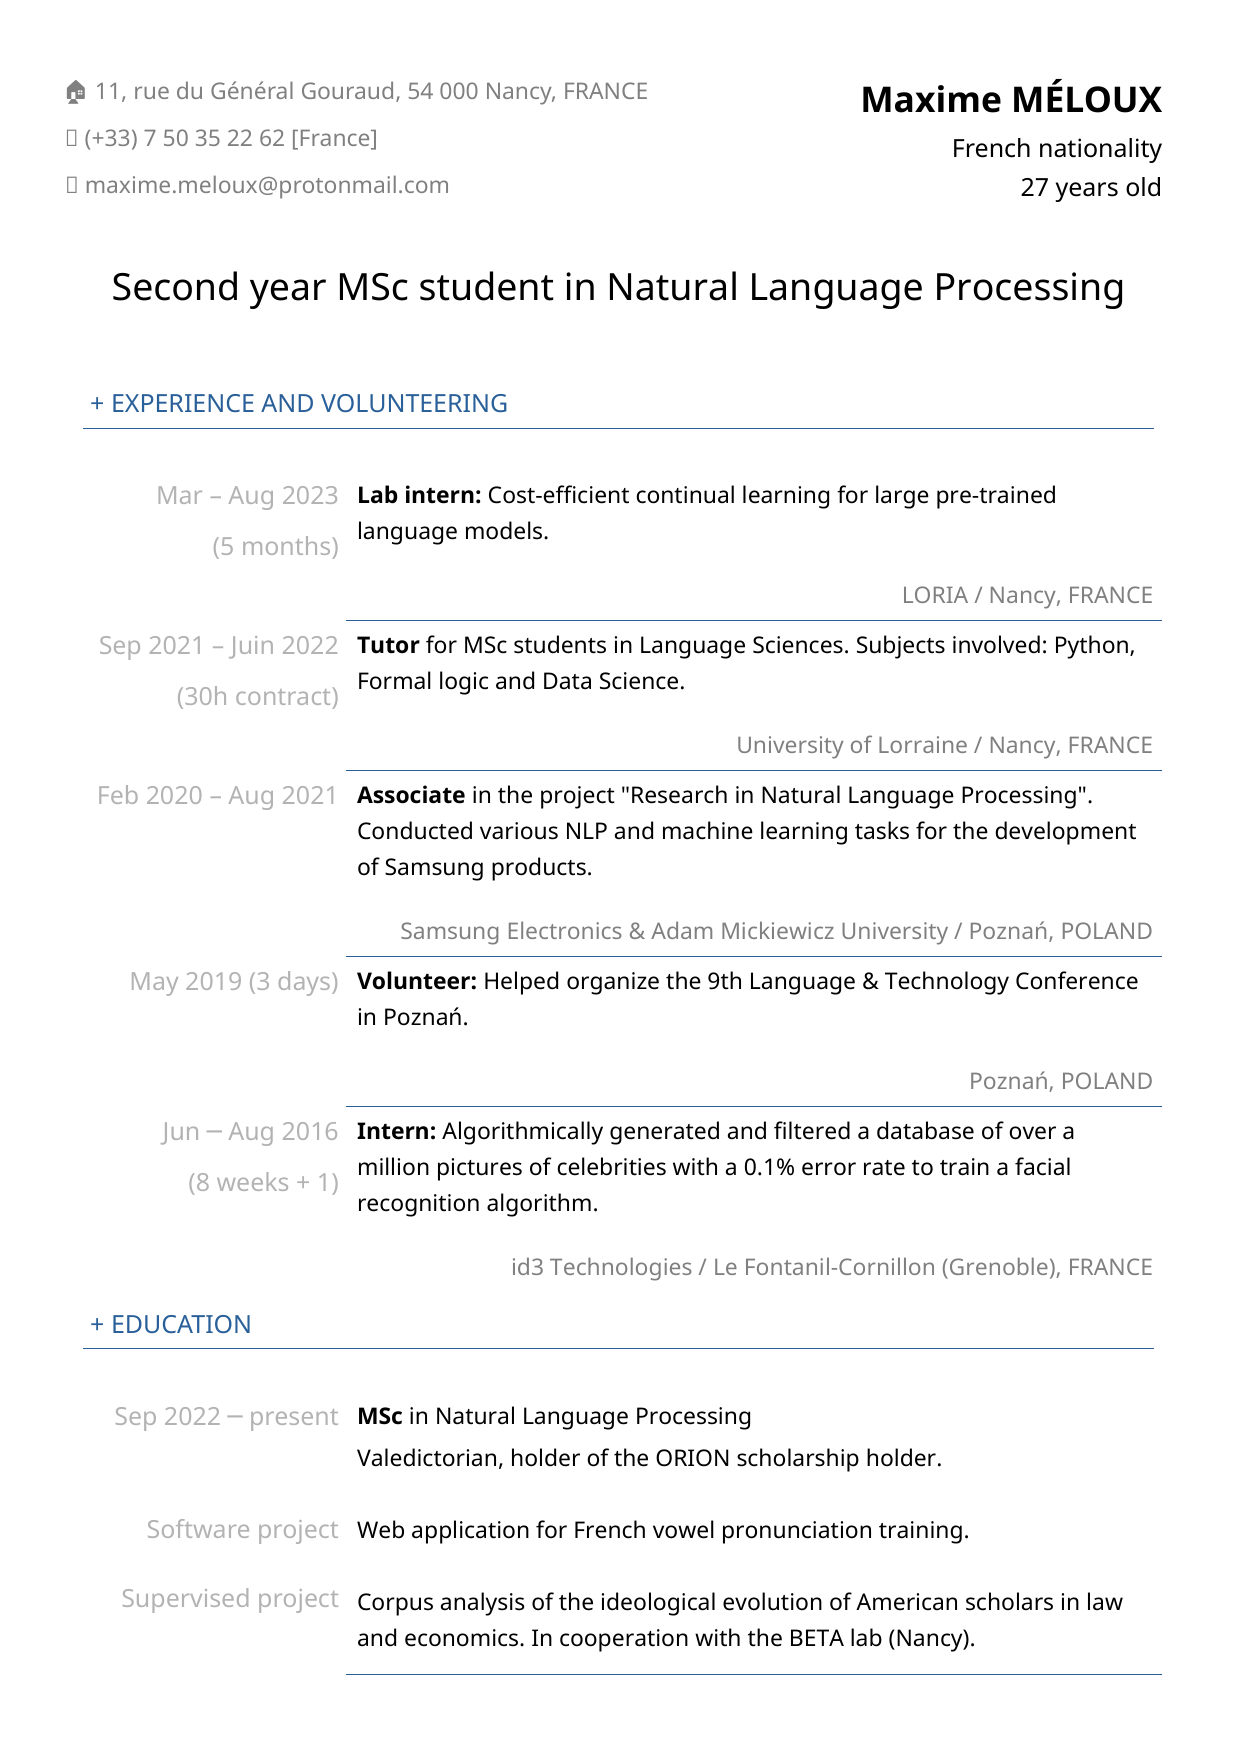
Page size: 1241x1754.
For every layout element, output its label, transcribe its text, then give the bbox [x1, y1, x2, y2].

table_cell Intern: Algorithmically generated and filtered a database of over a million pictures of celebrities with a 0.1% error rate to train a facial recognition algorithm. id3 Technologies / Le Fontanil-Cornillon (Grenoble), FRANCE [346, 1107, 1162, 1292]
table_cell Mar – Aug 2023 (5 months) [75, 470, 346, 619]
table_cell + EXPERIENCE AND VOLUNTEERING [75, 371, 1162, 435]
table_cell Feb 2020 – Aug 2021 [75, 770, 346, 956]
table_cell MSc in Natural Language Processing Valedictorian, holder of the ORION scholarship holder. Web application for French vowel pronunciation training. Corpus analysis of the ideological evolution of American scholars in law and economics. In cooperation with the BETA lab (Nancy). [346, 1390, 1162, 1674]
table_cell Tutor for MSc students in Language Sciences. Subjects involved: Python, Formal logic and Data Science. University of Lorraine / Nancy, FRANCE [346, 621, 1162, 770]
table_cell Jun ─ Aug 2016 (8 weeks + 1) [75, 1106, 346, 1292]
table_header Maxime MÉLOUX French nationality 27 years old [806, 75, 1162, 204]
table_cell Sep 2022 ─ present Software project Supervised project [75, 1390, 346, 1674]
table_cell + EDUCATION [75, 1292, 1162, 1356]
table_cell Volunteer: Helped organize the 9th Language & Technology Conference in Poznań. Poznań, POLAND [346, 957, 1162, 1106]
table_cell May 2019 (3 days) [75, 956, 346, 1106]
table_cell Second year MSc student in Natural Language Processing [75, 204, 1162, 371]
table_header 🏠 11, rue du Général Gouraud, 54 000 Nancy, FRANCE 📞 (+33) 7 50 35 22 62 [France] 📧 maxime.meloux@protonmail.com [75, 75, 806, 204]
table_cell Lab intern: Cost-efficient continual learning for large pre-trained language models. LORIA / Nancy, FRANCE [346, 470, 1162, 619]
table_cell Associate in the project "Research in Natural Language Processing". Conducted various NLP and machine learning tasks for the development of Samsung products. Samsung Electronics & Adam Mickiewicz University / Poznań, POLAND [346, 771, 1162, 956]
table_cell [75, 1356, 1162, 1390]
table_cell [75, 435, 1162, 469]
table_cell Sep 2021 – Juin 2022 (30h contract) [75, 620, 346, 770]
